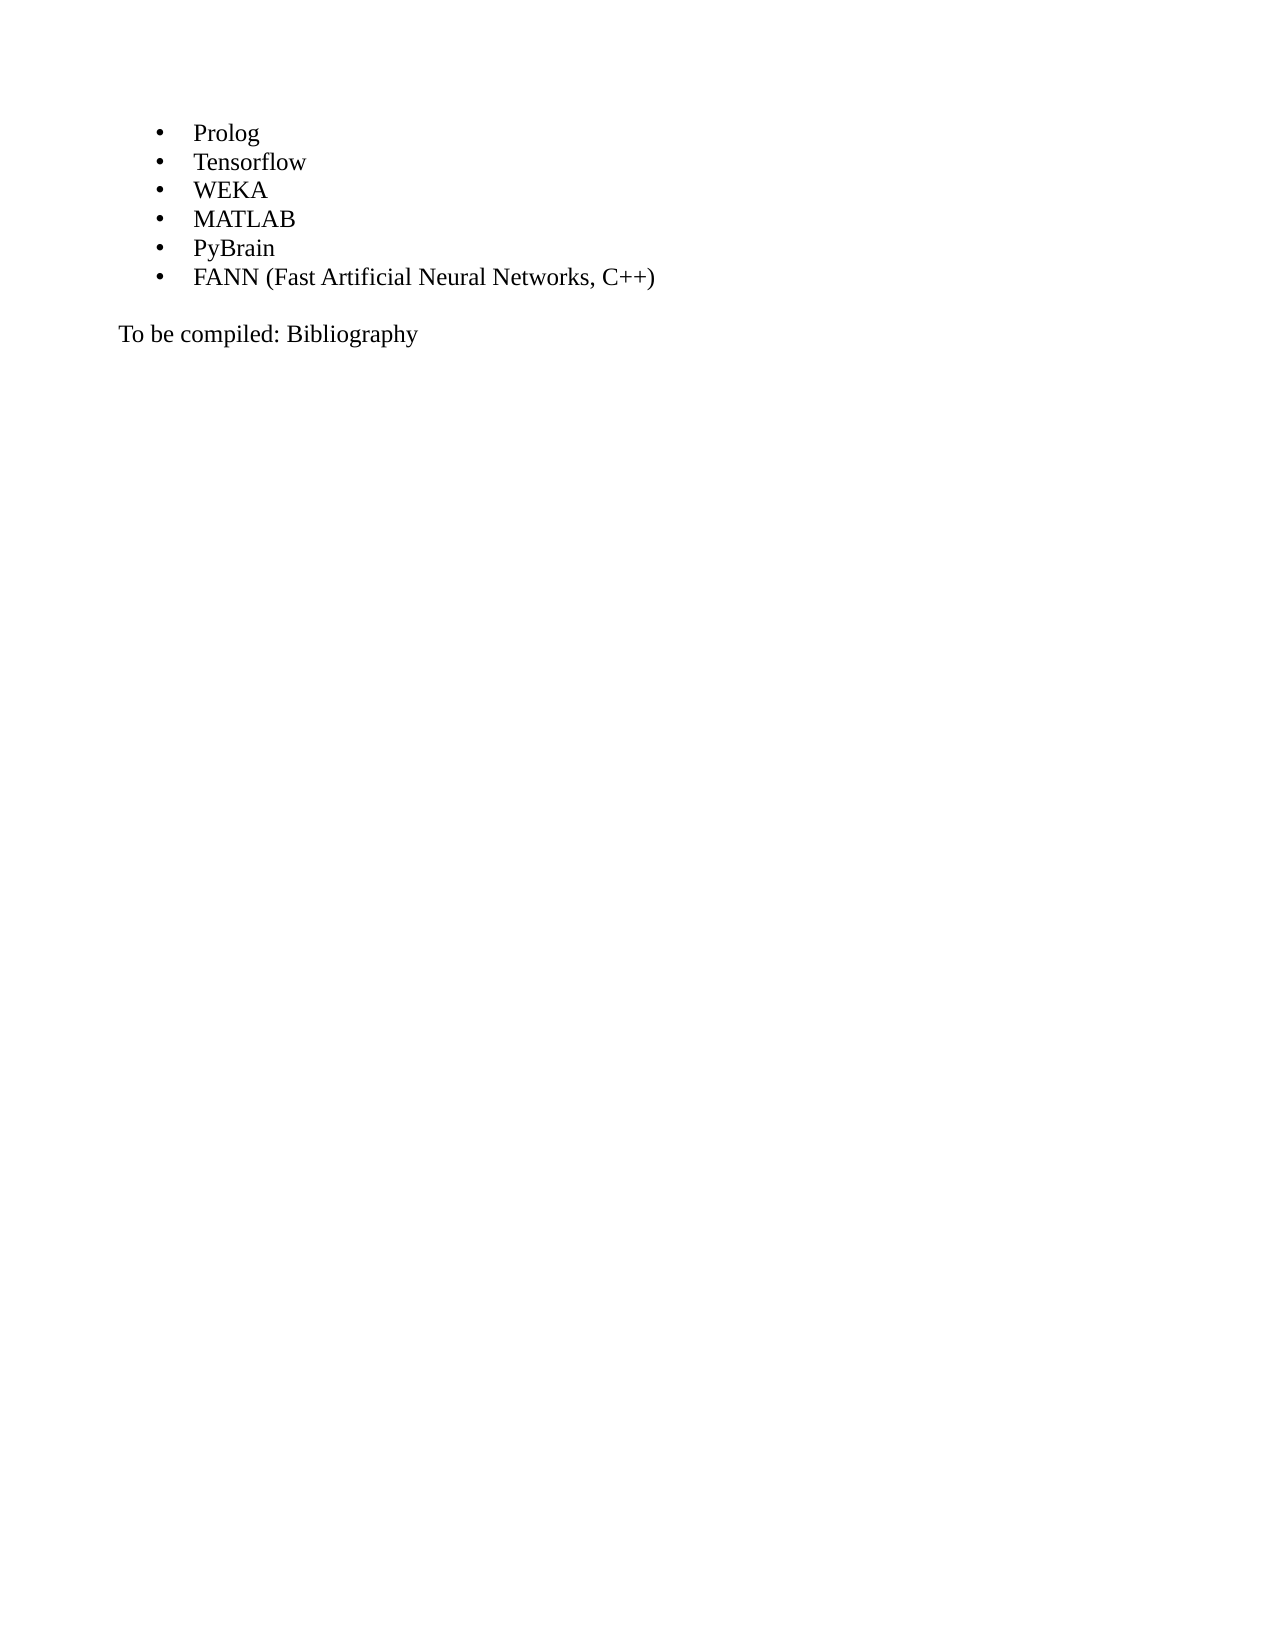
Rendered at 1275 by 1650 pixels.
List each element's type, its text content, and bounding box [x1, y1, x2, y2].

list Tensorflow [156, 147, 1157, 176]
list WEKA [156, 176, 1157, 204]
list PyBrain [156, 233, 1157, 262]
list FANN (Fast Artificial Neural Networks, C++) [156, 262, 1157, 291]
list MATLAB [156, 204, 1157, 233]
list Prolog [156, 118, 1157, 147]
text To be compiled: Bibliography [118, 319, 1157, 348]
